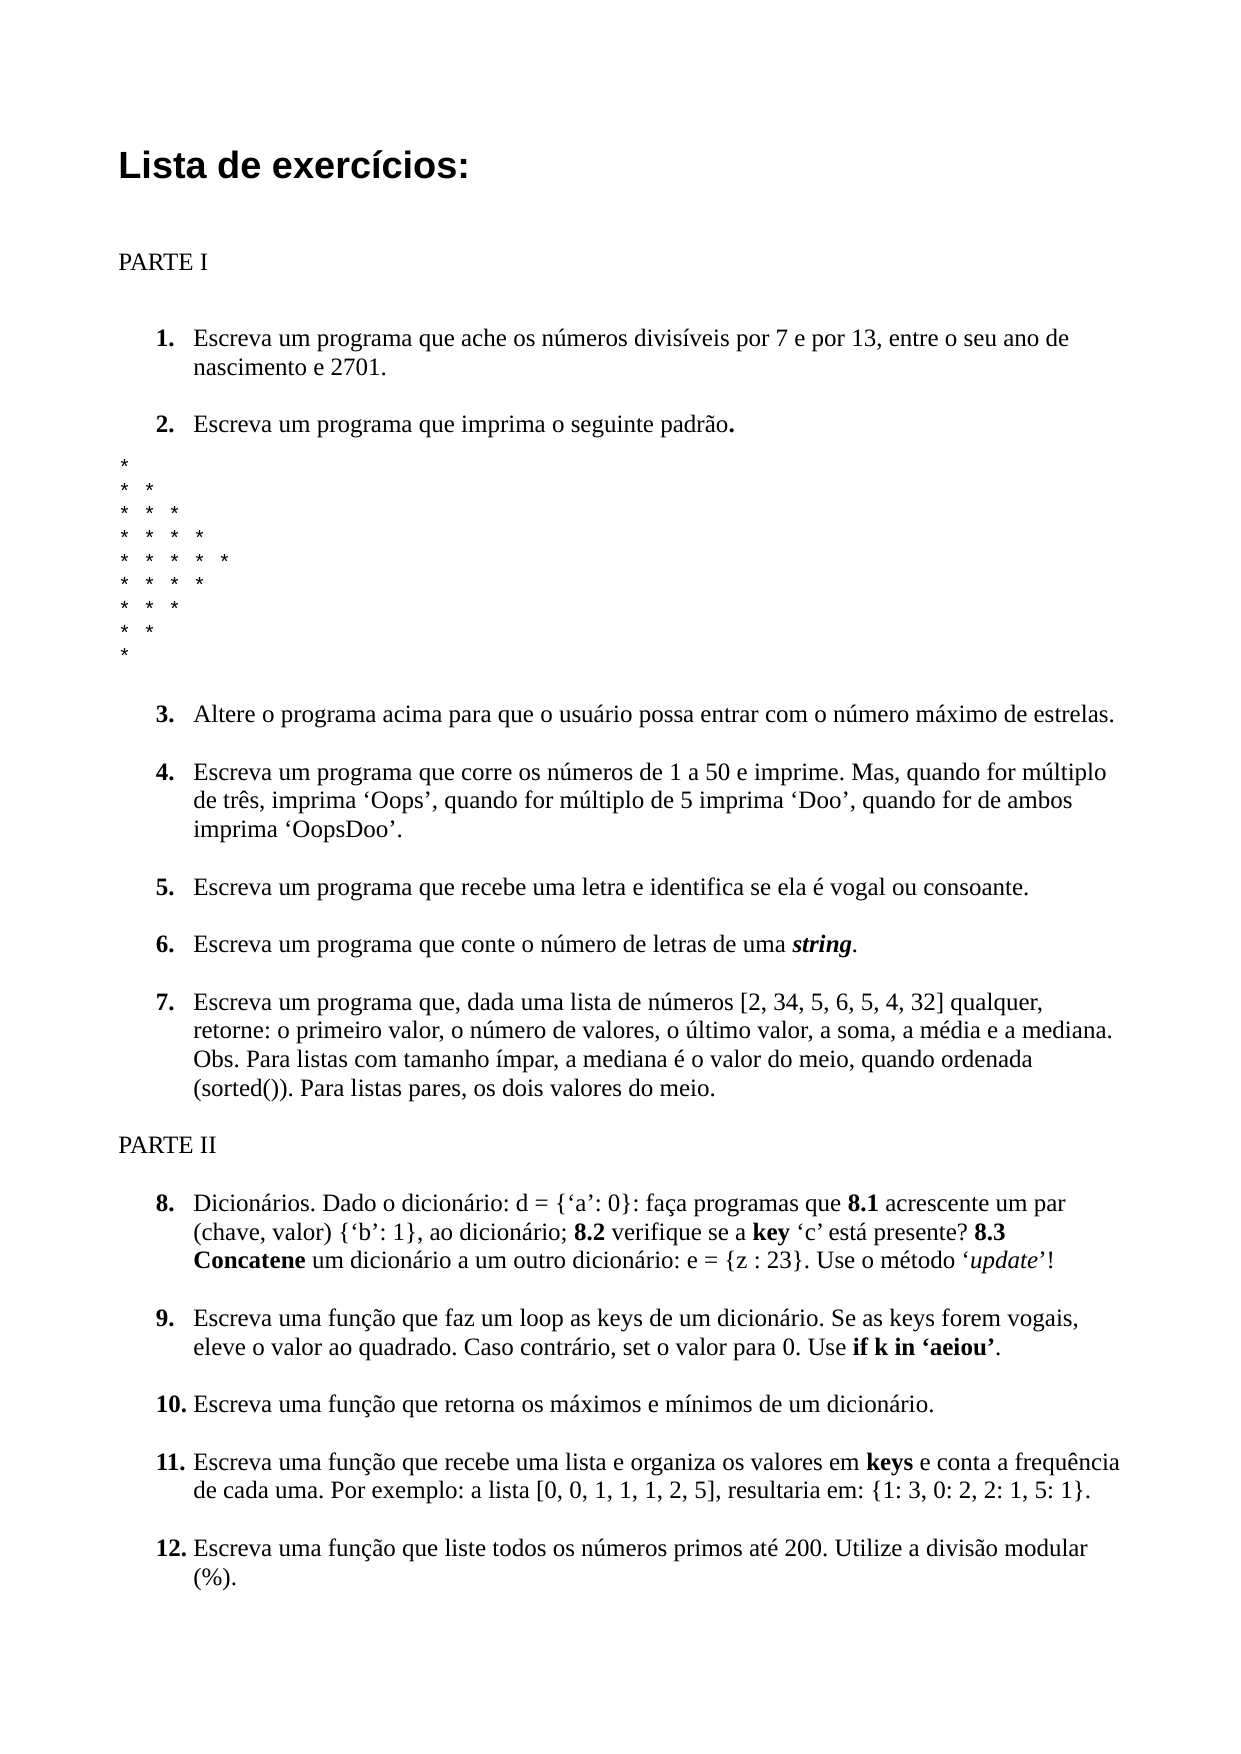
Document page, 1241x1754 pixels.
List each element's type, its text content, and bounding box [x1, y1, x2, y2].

list Escreva uma função que retorna os máximos e mínimos de um dicionário. [156, 1389, 1122, 1418]
text * * * * [118, 528, 1122, 552]
text * * [118, 623, 1122, 646]
subtitle Lista de exercícios: [118, 143, 1122, 187]
list Escreva um programa que corre os números de 1 a 50 e imprime. Mas, quando for múltiplo de três, imprima ‘Oops’, quando for múltiplo de 5 imprima ‘Doo’, quando for de ambos imprima ‘OopsDoo’. [156, 757, 1122, 843]
list Escreva uma função que liste todos os números primos até 200. Utilize a divisão modular (%). [156, 1533, 1122, 1591]
text PARTE II [118, 1131, 1122, 1159]
list Escreva um programa que, dada uma lista de números [2, 34, 5, 6, 5, 4, 32] qualquer, retorne: o primeiro valor, o número de valores, o último valor, a soma, a média e a mediana. Obs. Para listas com tamanho ímpar, a mediana é o valor do meio, quando ordenada (sorted()). Para listas pares, os dois valores do meio. [156, 987, 1122, 1102]
text * * * * * [118, 552, 1122, 575]
text PARTE I [118, 247, 1122, 276]
text * * [118, 481, 1122, 504]
list Escreva um programa que recebe uma letra e identifica se ela é vogal ou consoante. [156, 872, 1122, 901]
list Escreva um programa que ache os números divisíveis por 7 e por 13, entre o seu ano de nascimento e 2701. [156, 323, 1122, 381]
list Altere o programa acima para que o usuário possa entrar com o número máximo de estrelas. [156, 699, 1122, 728]
list Escreva um programa que conte o número de letras de uma string. [156, 929, 1122, 958]
list Escreva uma função que faz um loop as keys de um dicionário. Se as keys forem vogais, eleve o valor ao quadrado. Caso contrário, set o valor para 0. Use if k in ‘aeiou’. [156, 1303, 1122, 1361]
text * [118, 457, 1122, 481]
list Escreva um programa que imprima o seguinte padrão. [156, 409, 1122, 438]
text * * * * [118, 575, 1122, 599]
list Escreva uma função que recebe uma lista e organiza os valores em keys e conta a frequência de cada uma. Por exemplo: a lista [0, 0, 1, 1, 1, 2, 5], resultaria em: {1: 3, 0: 2, 2: 1, 5: 1}. [156, 1447, 1122, 1504]
list Dicionários. Dado o dicionário: d = {‘a’: 0}: faça programas que 8.1 acrescente um par (chave, valor) {‘b’: 1}, ao dicionário; 8.2 verifique se a key ‘c’ está presente? 8.3 Concatene um dicionário a um outro dicionário: e = {z : 23}. Use o método ‘update’! [156, 1188, 1122, 1274]
text * [118, 646, 1122, 670]
text * * * [118, 599, 1122, 623]
text * * * [118, 504, 1122, 528]
